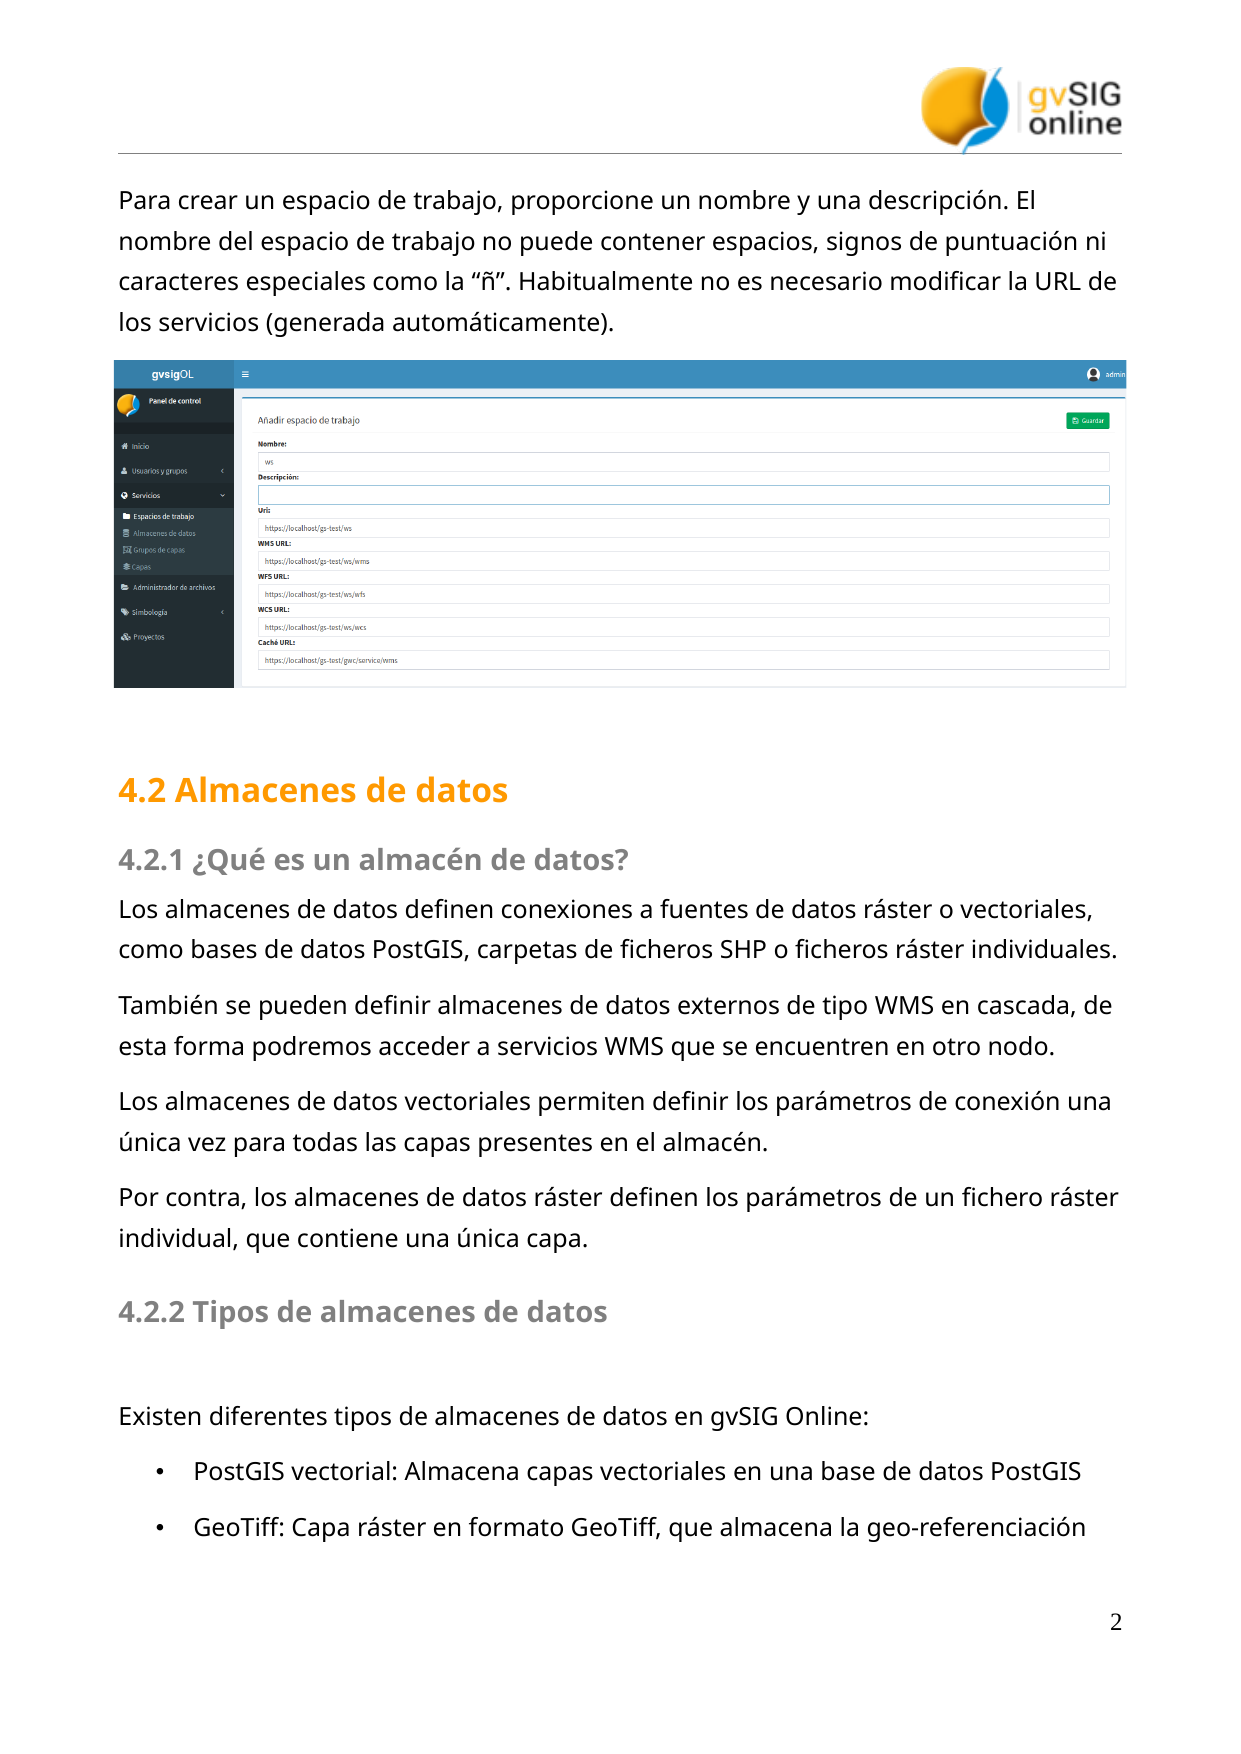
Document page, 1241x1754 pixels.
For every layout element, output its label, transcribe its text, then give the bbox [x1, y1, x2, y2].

list PostGIS vectorial: Almacena capas vectoriales en una base de datos PostGIS [156, 1454, 1122, 1488]
subtitle 4.2 Almacenes de datos [118, 766, 1122, 812]
text También se pueden definir almacenes de datos externos de tipo WMS en cascada, de esta forma podremos acceder a servicios WMS que se encuentren en otro nodo. [118, 988, 1122, 1062]
text Por contra, los almacenes de datos ráster definen los parámetros de un fichero ráster individual, que contiene una única capa. [118, 1180, 1122, 1255]
subtitle 4.2.2 Tipos de almacenes de datos [118, 1291, 1122, 1331]
text Los almacenes de datos definen conexiones a fuentes de datos ráster o vectoriales, como bases de datos PostGIS, carpetas de ficheros SHP o ficheros ráster individuales. [118, 891, 1122, 966]
subtitle 4.2.1 ¿Qué es un almacén de datos? [118, 839, 1122, 879]
text Los almacenes de datos vectoriales permiten definir los parámetros de conexión una única vez para todas las capas presentes en el almacén. [118, 1084, 1122, 1159]
text Para crear un espacio de trabajo, proporcione un nombre y una descripción. El nombre del espacio de trabajo no puede contener espacios, signos de puntuación ni caracteres especiales como la “ñ”. Habitualmente no es necesario modificar la URL de los servicios (generada automáticamente). [118, 182, 1122, 339]
text Existen diferentes tipos de almacenes de datos en gvSIG Online: [118, 1398, 1122, 1433]
picture [921, 67, 1122, 155]
picture [113, 360, 1127, 688]
list GeoTiff: Capa ráster en formato GeoTiff, que almacena la geo-referenciación [156, 1509, 1122, 1543]
